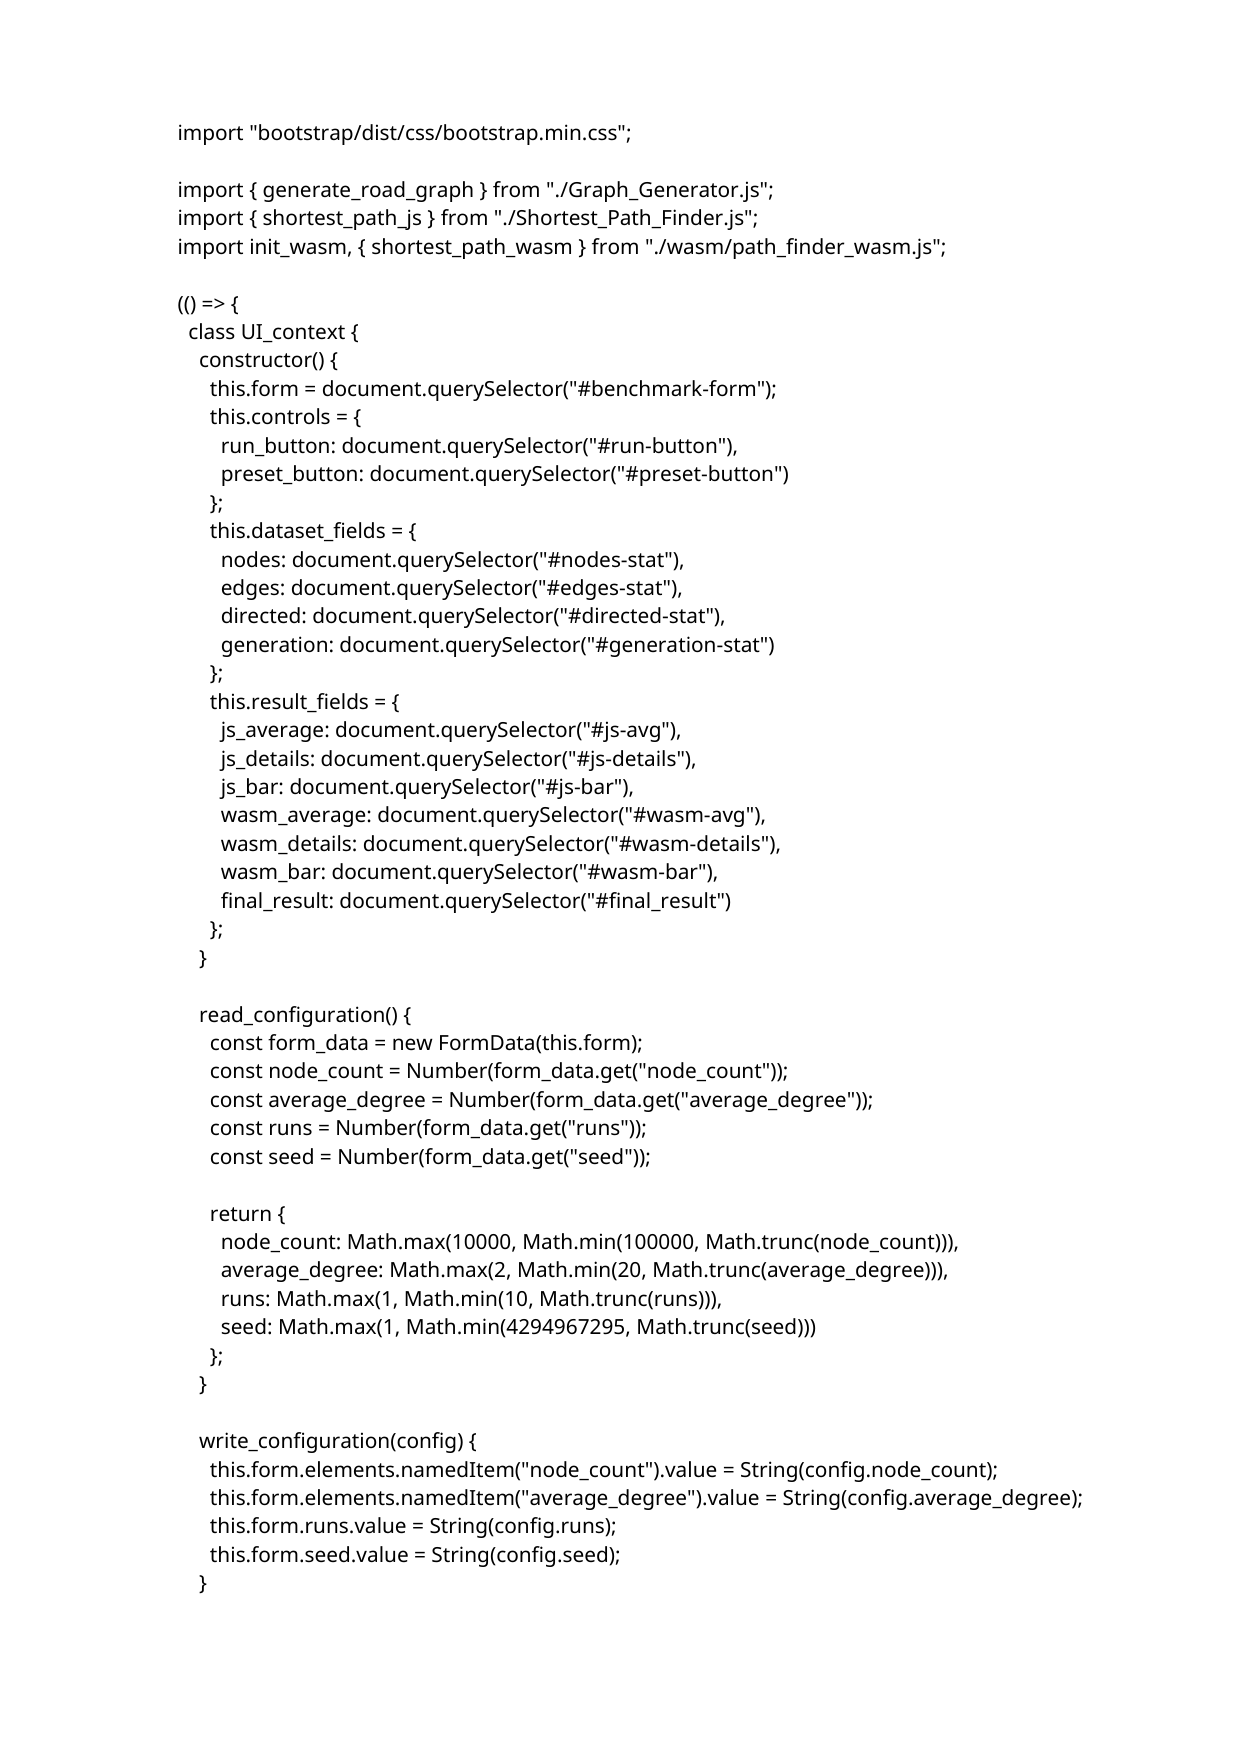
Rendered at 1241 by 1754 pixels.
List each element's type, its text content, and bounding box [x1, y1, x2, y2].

text const seed = Number(form_data.get("seed")); [177, 1142, 1152, 1170]
text } [177, 1568, 1152, 1597]
text nodes: document.querySelector("#nodes-stat"), [177, 545, 1152, 573]
text } [177, 943, 1152, 971]
text edges: document.querySelector("#edges-stat"), [177, 573, 1152, 602]
text preset_button: document.querySelector("#preset-button") [177, 459, 1152, 488]
text import init_wasm, { shortest_path_wasm } from "./wasm/path_finder_wasm.js"; [177, 232, 1152, 260]
text this.form.elements.namedItem("node_count").value = String(config.node_count); [177, 1455, 1152, 1483]
text } [177, 1369, 1152, 1398]
text import { shortest_path_js } from "./Shortest_Path_Finder.js"; [177, 203, 1152, 232]
text }; [177, 914, 1152, 943]
text node_count: Math.max(10000, Math.min(100000, Math.trunc(node_count))), [177, 1227, 1152, 1256]
text import { generate_road_graph } from "./Graph_Generator.js"; [177, 175, 1152, 203]
text const runs = Number(form_data.get("runs")); [177, 1113, 1152, 1142]
text generation: document.querySelector("#generation-stat") [177, 630, 1152, 658]
text }; [177, 1341, 1152, 1369]
text const form_data = new FormData(this.form); [177, 1028, 1152, 1057]
text }; [177, 658, 1152, 687]
text this.form.runs.value = String(config.runs); [177, 1512, 1152, 1540]
text import "bootstrap/dist/css/bootstrap.min.css"; [177, 118, 1152, 147]
text return { [177, 1199, 1152, 1227]
text wasm_details: document.querySelector("#wasm-details"), [177, 829, 1152, 857]
text class UI_context { [177, 317, 1152, 346]
text wasm_average: document.querySelector("#wasm-avg"), [177, 801, 1152, 829]
text wasm_bar: document.querySelector("#wasm-bar"), [177, 857, 1152, 886]
text this.result_fields = { [177, 687, 1152, 715]
text read_configuration() { [177, 1000, 1152, 1028]
text write_configuration(config) { [177, 1426, 1152, 1455]
text this.dataset_fields = { [177, 516, 1152, 545]
text js_average: document.querySelector("#js-avg"), [177, 715, 1152, 744]
text js_details: document.querySelector("#js-details"), [177, 744, 1152, 772]
text const node_count = Number(form_data.get("node_count")); [177, 1057, 1152, 1085]
text (() => { [177, 289, 1152, 317]
text seed: Math.max(1, Math.min(4294967295, Math.trunc(seed))) [177, 1312, 1152, 1341]
text }; [177, 488, 1152, 516]
text constructor() { [177, 346, 1152, 374]
text this.controls = { [177, 402, 1152, 431]
text this.form = document.querySelector("#benchmark-form"); [177, 374, 1152, 402]
text runs: Math.max(1, Math.min(10, Math.trunc(runs))), [177, 1284, 1152, 1312]
text final_result: document.querySelector("#final_result") [177, 886, 1152, 914]
text js_bar: document.querySelector("#js-bar"), [177, 772, 1152, 801]
text this.form.seed.value = String(config.seed); [177, 1540, 1152, 1568]
text const average_degree = Number(form_data.get("average_degree")); [177, 1085, 1152, 1113]
text directed: document.querySelector("#directed-stat"), [177, 602, 1152, 630]
text run_button: document.querySelector("#run-button"), [177, 431, 1152, 459]
text average_degree: Math.max(2, Math.min(20, Math.trunc(average_degree))), [177, 1256, 1152, 1284]
text this.form.elements.namedItem("average_degree").value = String(config.average_degree); [177, 1483, 1152, 1512]
